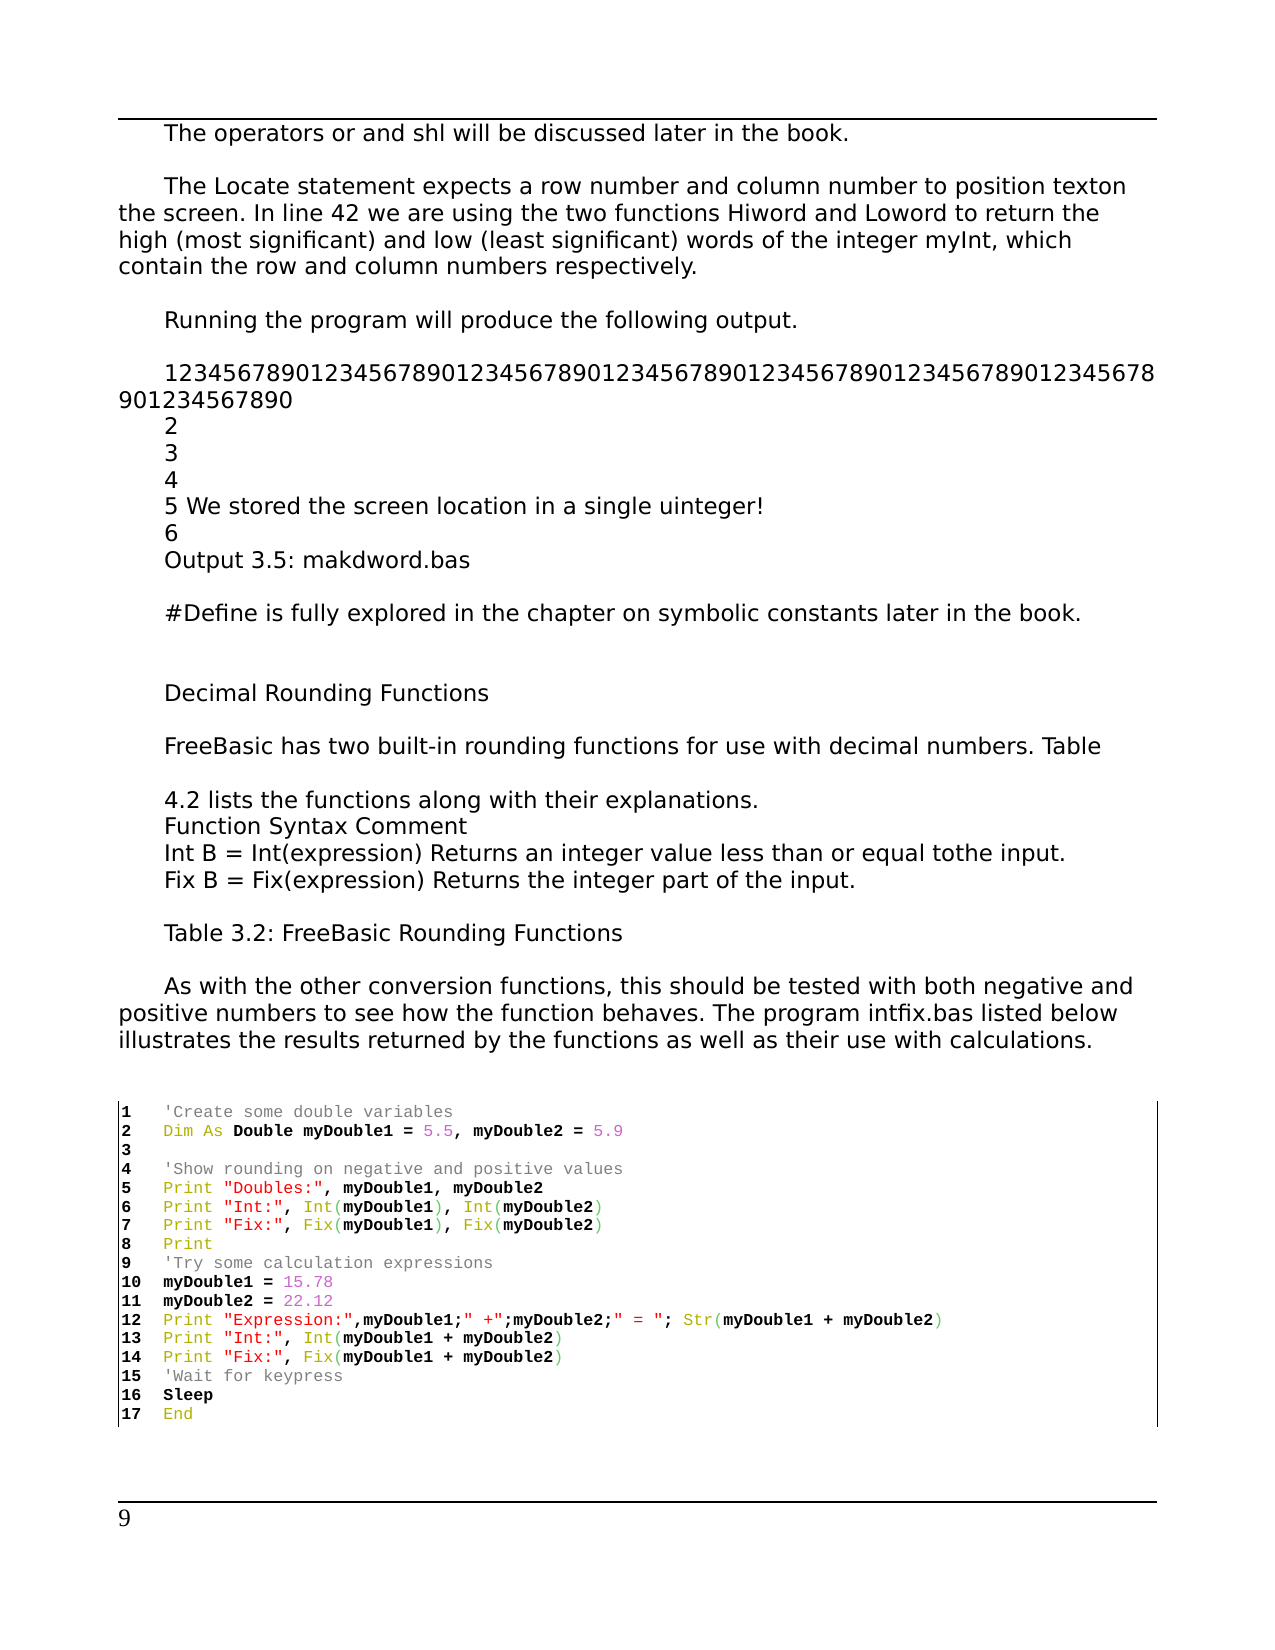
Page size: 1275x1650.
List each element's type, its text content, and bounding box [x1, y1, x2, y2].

list Print "Fix:", Fix(myDouble1), Fix(myDouble2) [119, 1217, 1157, 1236]
text 6 [118, 520, 1157, 547]
list Print "Int:", Int(myDouble1 + myDouble2) [119, 1330, 1157, 1349]
text #Define is fully explored in the chapter on symbolic constants later in the book. [118, 600, 1157, 627]
text The Locate statement expects a row number and column number to position texton the screen. In line 42 we are using the two functions Hiword and Loword to return the high (most significant) and low (least significant) words of the integer myInt, which contain the row and column numbers respectively. [118, 173, 1157, 280]
list Sleep [119, 1387, 1157, 1406]
list 'Wait for keypress [119, 1368, 1157, 1387]
text 4.2 lists the functions along with their explanations. [118, 787, 1157, 813]
text As with the other conversion functions, this should be tested with both negative and positive numbers to see how the function behaves. The program intfix.bas listed below illustrates the results returned by the functions as well as their use with calculations. [118, 973, 1157, 1053]
list Print "Doubles:", myDouble1, myDouble2 [119, 1179, 1157, 1198]
list Print "Fix:", Fix(myDouble1 + myDouble2) [119, 1349, 1157, 1368]
text 3 [118, 440, 1157, 467]
list myDouble2 = 22.12 [119, 1292, 1157, 1311]
text Table 3.2: FreeBasic Rounding Functions [118, 920, 1157, 947]
list Print [119, 1236, 1157, 1255]
text FreeBasic has two built-in rounding functions for use with decimal numbers. Table [118, 733, 1157, 760]
text Decimal Rounding Functions [118, 680, 1157, 707]
text 5 We stored the screen location in a single uinteger! [118, 493, 1157, 520]
list 'Create some double variables [119, 1101, 1157, 1123]
text Function Syntax Comment [118, 813, 1157, 840]
text 12345678901234567890123456789012345678901234567890123456789012345678901234567890 [118, 360, 1157, 413]
list Print "Expression:",myDouble1;" +";myDouble2;" = "; Str(myDouble1 + myDouble2) [119, 1311, 1157, 1330]
text 2 [118, 413, 1157, 440]
text 4 [118, 467, 1157, 493]
list End [119, 1406, 1157, 1427]
list 'Try some calculation expressions [119, 1255, 1157, 1273]
list Print "Int:", Int(myDouble1), Int(myDouble2) [119, 1198, 1157, 1217]
text Int B = Int(expression) Returns an integer value less than or equal tothe input. [118, 840, 1157, 867]
text The operators or and shl will be discussed later in the book. [118, 120, 1157, 147]
list Dim As Double myDouble1 = 5.5, myDouble2 = 5.9 [119, 1123, 1157, 1142]
list 'Show rounding on negative and positive values [119, 1160, 1157, 1179]
text Fix B = Fix(expression) Returns the integer part of the input. [118, 867, 1157, 893]
text Running the program will produce the following output. [118, 307, 1157, 333]
text Output 3.5: makdword.bas [118, 547, 1157, 573]
list myDouble1 = 15.78 [119, 1273, 1157, 1292]
